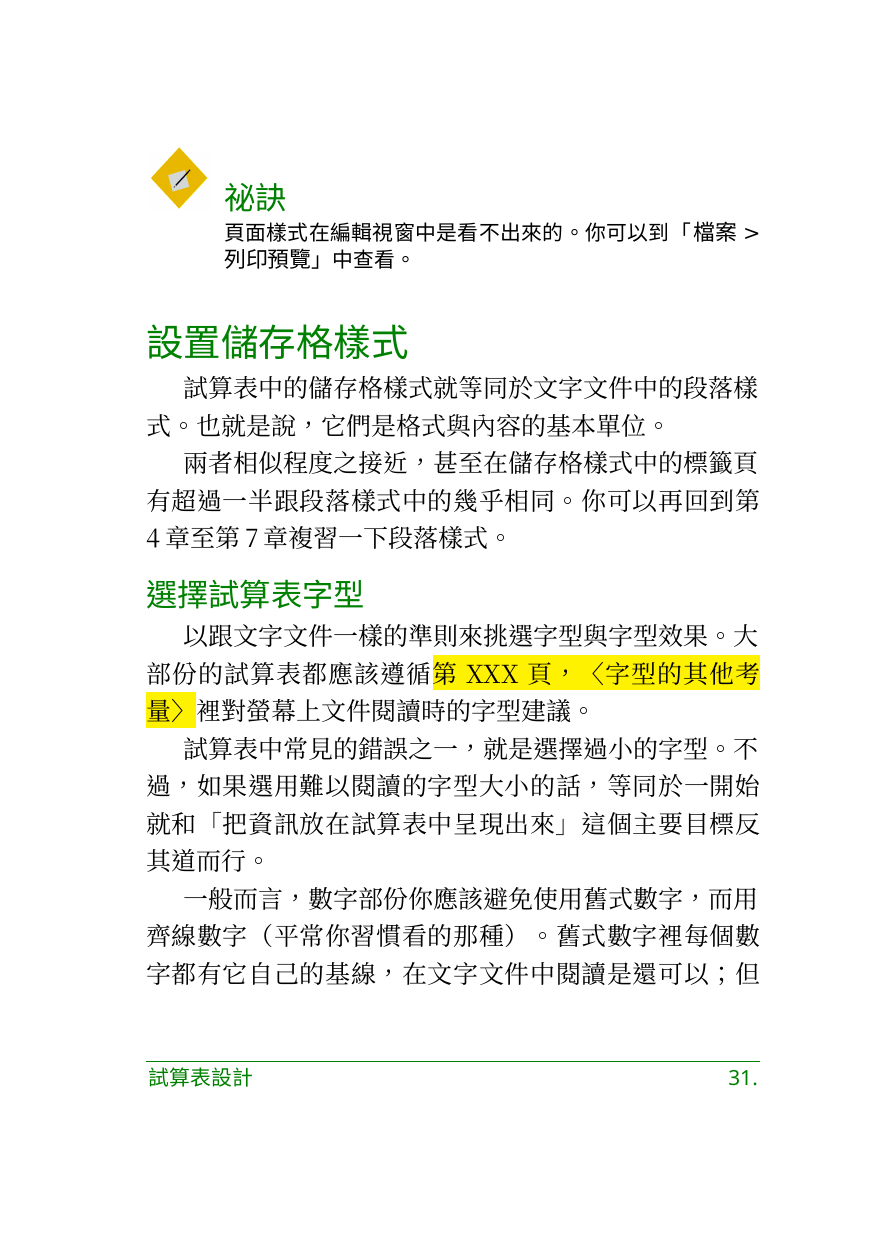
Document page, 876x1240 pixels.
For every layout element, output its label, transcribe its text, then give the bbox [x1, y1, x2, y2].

subtitle 選擇試算表字型 [146, 571, 760, 616]
text 以跟文字文件一樣的準則來挑選字型與字型效果。大部份的試算表都應該遵循第 XXX 頁，〈字型的其他考量〉裡對螢幕上文件閱讀時的字型建議。 [146, 616, 760, 728]
text 試算表中常見的錯誤之一，就是選擇過小的字型。不過，如果選用難以閱讀的字型大小的話，等同於一開始就和「把資訊放在試算表中呈現出來」這個主要目標反其道而行。 [146, 728, 760, 878]
text 一般而言，數字部份你應該避免使用舊式數字，而用齊線數字（平常你習慣看的那種）。舊式數字裡每個數字都有它自己的基線，在文字文件中閱讀是還可以；但 [146, 878, 760, 991]
text 試算表中的儲存格樣式就等同於文字文件中的段落樣式。也就是說，它們是格式與內容的基本單位。 [146, 367, 760, 442]
subtitle 設置儲存格樣式 [146, 313, 760, 367]
text 頁面樣式在編輯視窗中是看不出來的。你可以到「檔案 > 列印預覽」中查看。 [224, 218, 760, 272]
picture [146, 146, 210, 210]
list 祕訣 [146, 146, 760, 218]
text 兩者相似程度之接近，甚至在儲存格樣式中的標籤頁有超過一半跟段落樣式中的幾乎相同。你可以再回到第4章至第7章複習一下段落樣式。 [146, 442, 760, 555]
